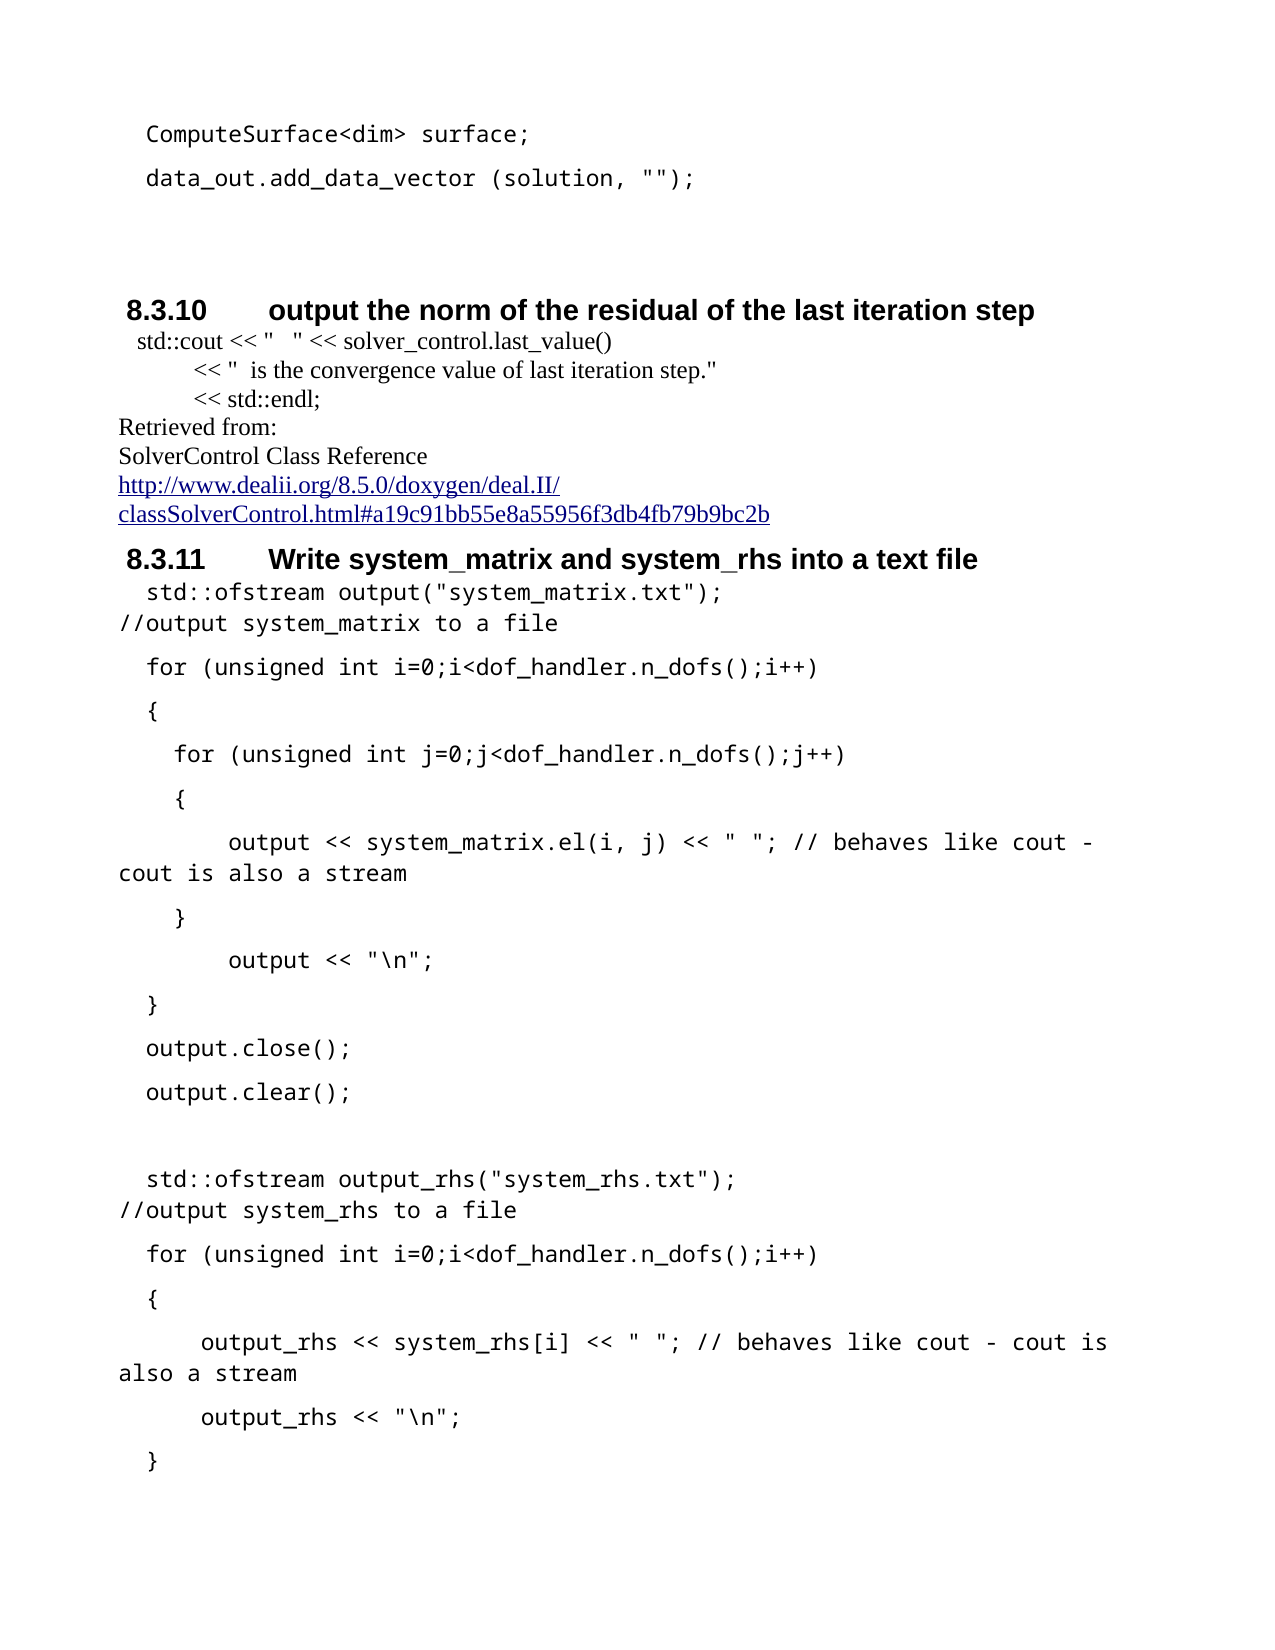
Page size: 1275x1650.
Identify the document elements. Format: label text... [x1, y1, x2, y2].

subtitle output the norm of the residual of the last iteration step [118, 293, 1157, 326]
text << " is the convergence value of last iteration step." [118, 355, 1157, 384]
text output_rhs << "\n"; [118, 1401, 1157, 1432]
text http://www.dealii.org/8.5.0/doxygen/deal.II/classSolverControl.html#a19c91bb55e8a55956f3db4fb79b9bc2b [118, 470, 1157, 527]
text std::ofstream output("system_matrix.txt"); //output system_matrix to a file [118, 576, 1157, 638]
text output.clear(); [118, 1076, 1157, 1107]
text Retrieved from: [118, 412, 1157, 441]
text SolverControl Class Reference [118, 441, 1157, 470]
text { [118, 694, 1157, 726]
text for (unsigned int i=0;i<dof_handler.n_dofs();i++) [118, 1238, 1157, 1269]
text data_out.add_data_vector (solution, ""); [118, 162, 1157, 193]
text { [118, 1282, 1157, 1313]
text { [118, 782, 1157, 813]
text std::ofstream output_rhs("system_rhs.txt"); //output system_rhs to a file [118, 1163, 1157, 1226]
text for (unsigned int i=0;i<dof_handler.n_dofs();i++) [118, 651, 1157, 682]
text ComputeSurface<dim> surface; [118, 118, 1157, 149]
text } [118, 988, 1157, 1019]
text std::cout << " " << solver_control.last_value() [118, 326, 1157, 355]
text } [118, 901, 1157, 932]
text } [118, 1444, 1157, 1476]
text output_rhs << system_rhs[i] << " "; // behaves like cout - cout is also a stream [118, 1326, 1157, 1388]
text output << "\n"; [118, 944, 1157, 976]
subtitle Write system_matrix and system_rhs into a text file [118, 542, 1157, 576]
text << std::endl; [118, 384, 1157, 412]
text for (unsigned int j=0;j<dof_handler.n_dofs();j++) [118, 738, 1157, 769]
text output.close(); [118, 1032, 1157, 1063]
text output << system_matrix.el(i, j) << " "; // behaves like cout - cout is also a stream [118, 826, 1157, 888]
